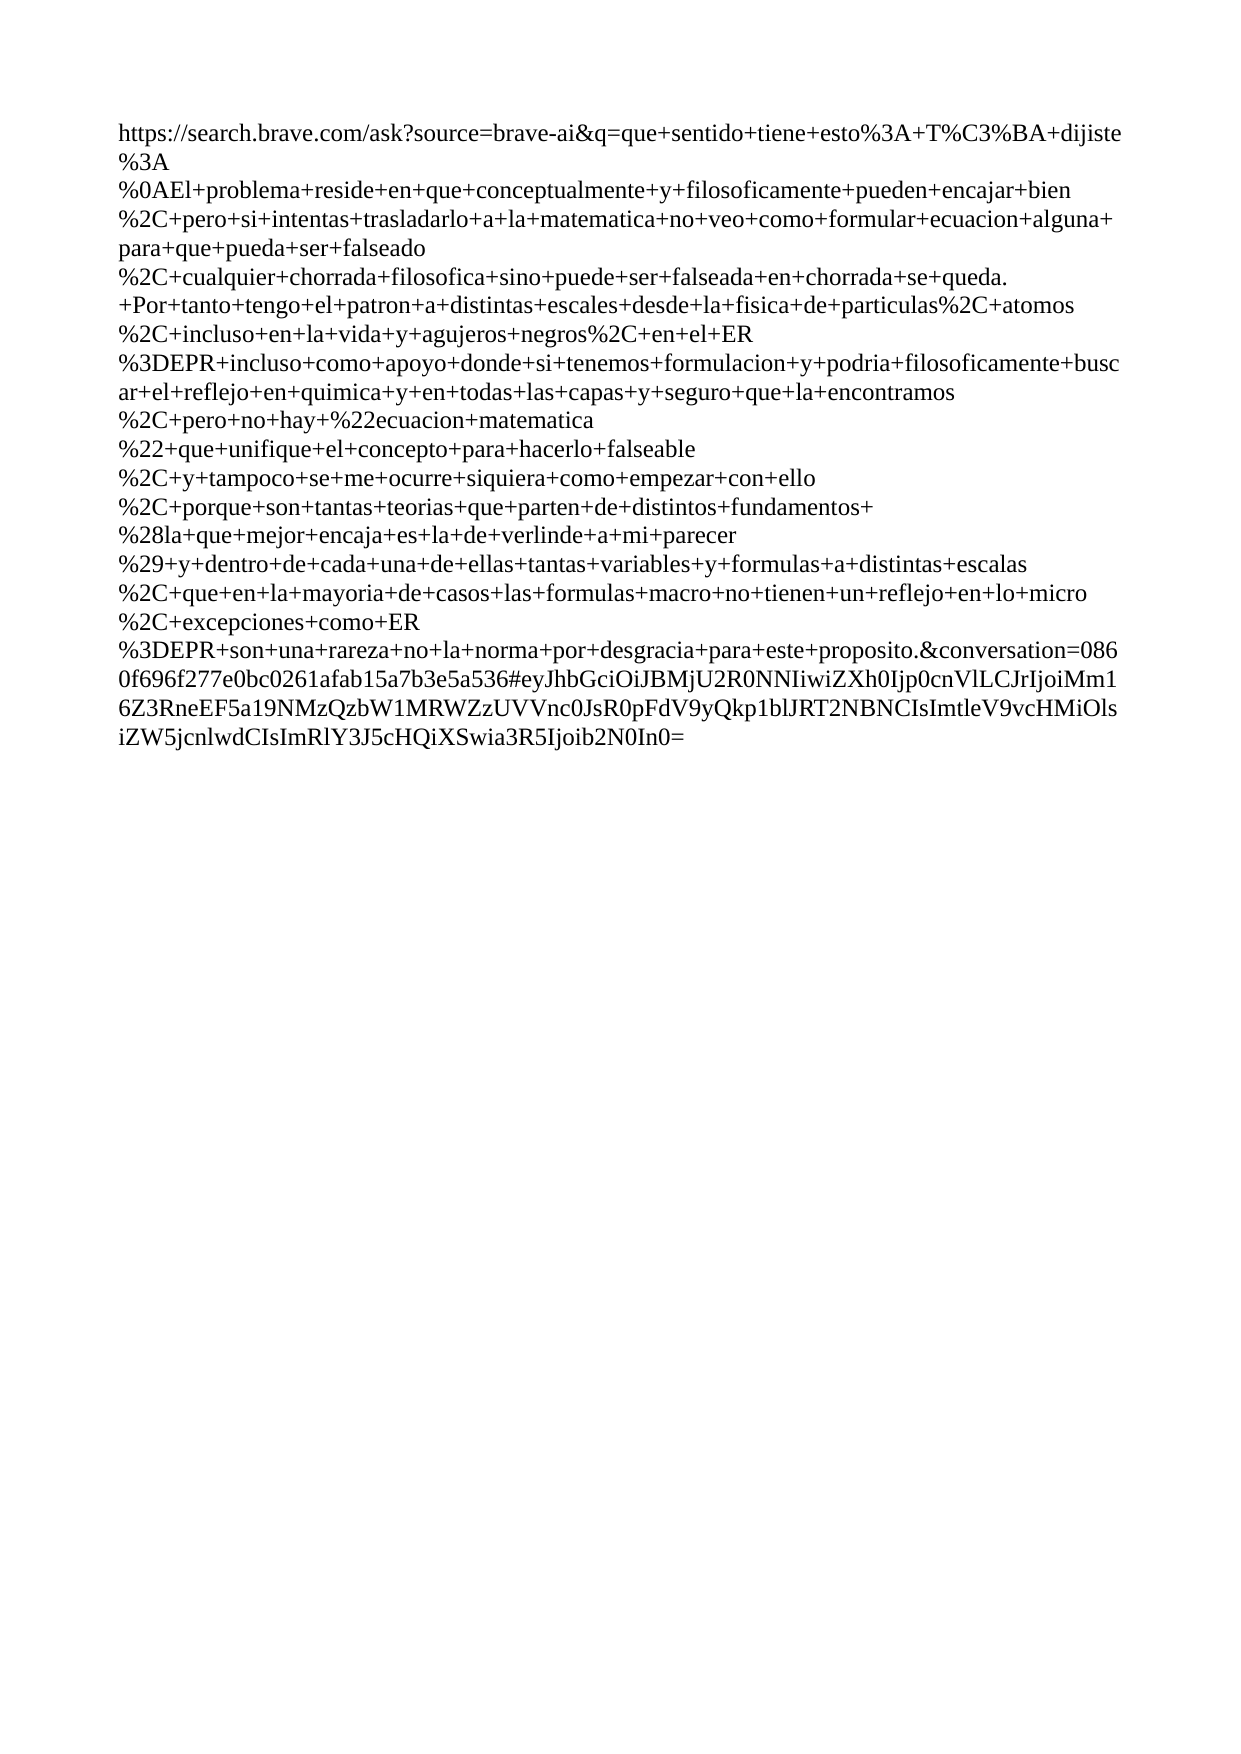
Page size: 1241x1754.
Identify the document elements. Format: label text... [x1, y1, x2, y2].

text https://search.brave.com/ask?source=brave-ai&q=que+sentido+tiene+esto%3A+T%C3%BA+dijiste%3A%0AEl+problema+reside+en+que+conceptualmente+y+filosoficamente+pueden+encajar+bien%2C+pero+si+intentas+trasladarlo+a+la+matematica+no+veo+como+formular+ecuacion+alguna+para+que+pueda+ser+falseado%2C+cualquier+chorrada+filosofica+sino+puede+ser+falseada+en+chorrada+se+queda.+Por+tanto+tengo+el+patron+a+distintas+escales+desde+la+fisica+de+particulas%2C+atomos%2C+incluso+en+la+vida+y+agujeros+negros%2C+en+el+ER%3DEPR+incluso+como+apoyo+donde+si+tenemos+formulacion+y+podria+filosoficamente+buscar+el+reflejo+en+quimica+y+en+todas+las+capas+y+seguro+que+la+encontramos%2C+pero+no+hay+%22ecuacion+matematica%22+que+unifique+el+concepto+para+hacerlo+falseable%2C+y+tampoco+se+me+ocurre+siquiera+como+empezar+con+ello%2C+porque+son+tantas+teorias+que+parten+de+distintos+fundamentos+%28la+que+mejor+encaja+es+la+de+verlinde+a+mi+parecer%29+y+dentro+de+cada+una+de+ellas+tantas+variables+y+formulas+a+distintas+escalas%2C+que+en+la+mayoria+de+casos+las+formulas+macro+no+tienen+un+reflejo+en+lo+micro%2C+excepciones+como+ER%3DEPR+son+una+rareza+no+la+norma+por+desgracia+para+este+proposito.&conversation=0860f696f277e0bc0261afab15a7b3e5a536#eyJhbGciOiJBMjU2R0NNIiwiZXh0Ijp0cnVlLCJrIjoiMm16Z3RneEF5a19NMzQzbW1MRWZzUVVnc0JsR0pFdV9yQkp1blJRT2NBNCIsImtleV9vcHMiOlsiZW5jcnlwdCIsImRlY3J5cHQiXSwia3R5Ijoib2N0In0= [118, 118, 1122, 751]
